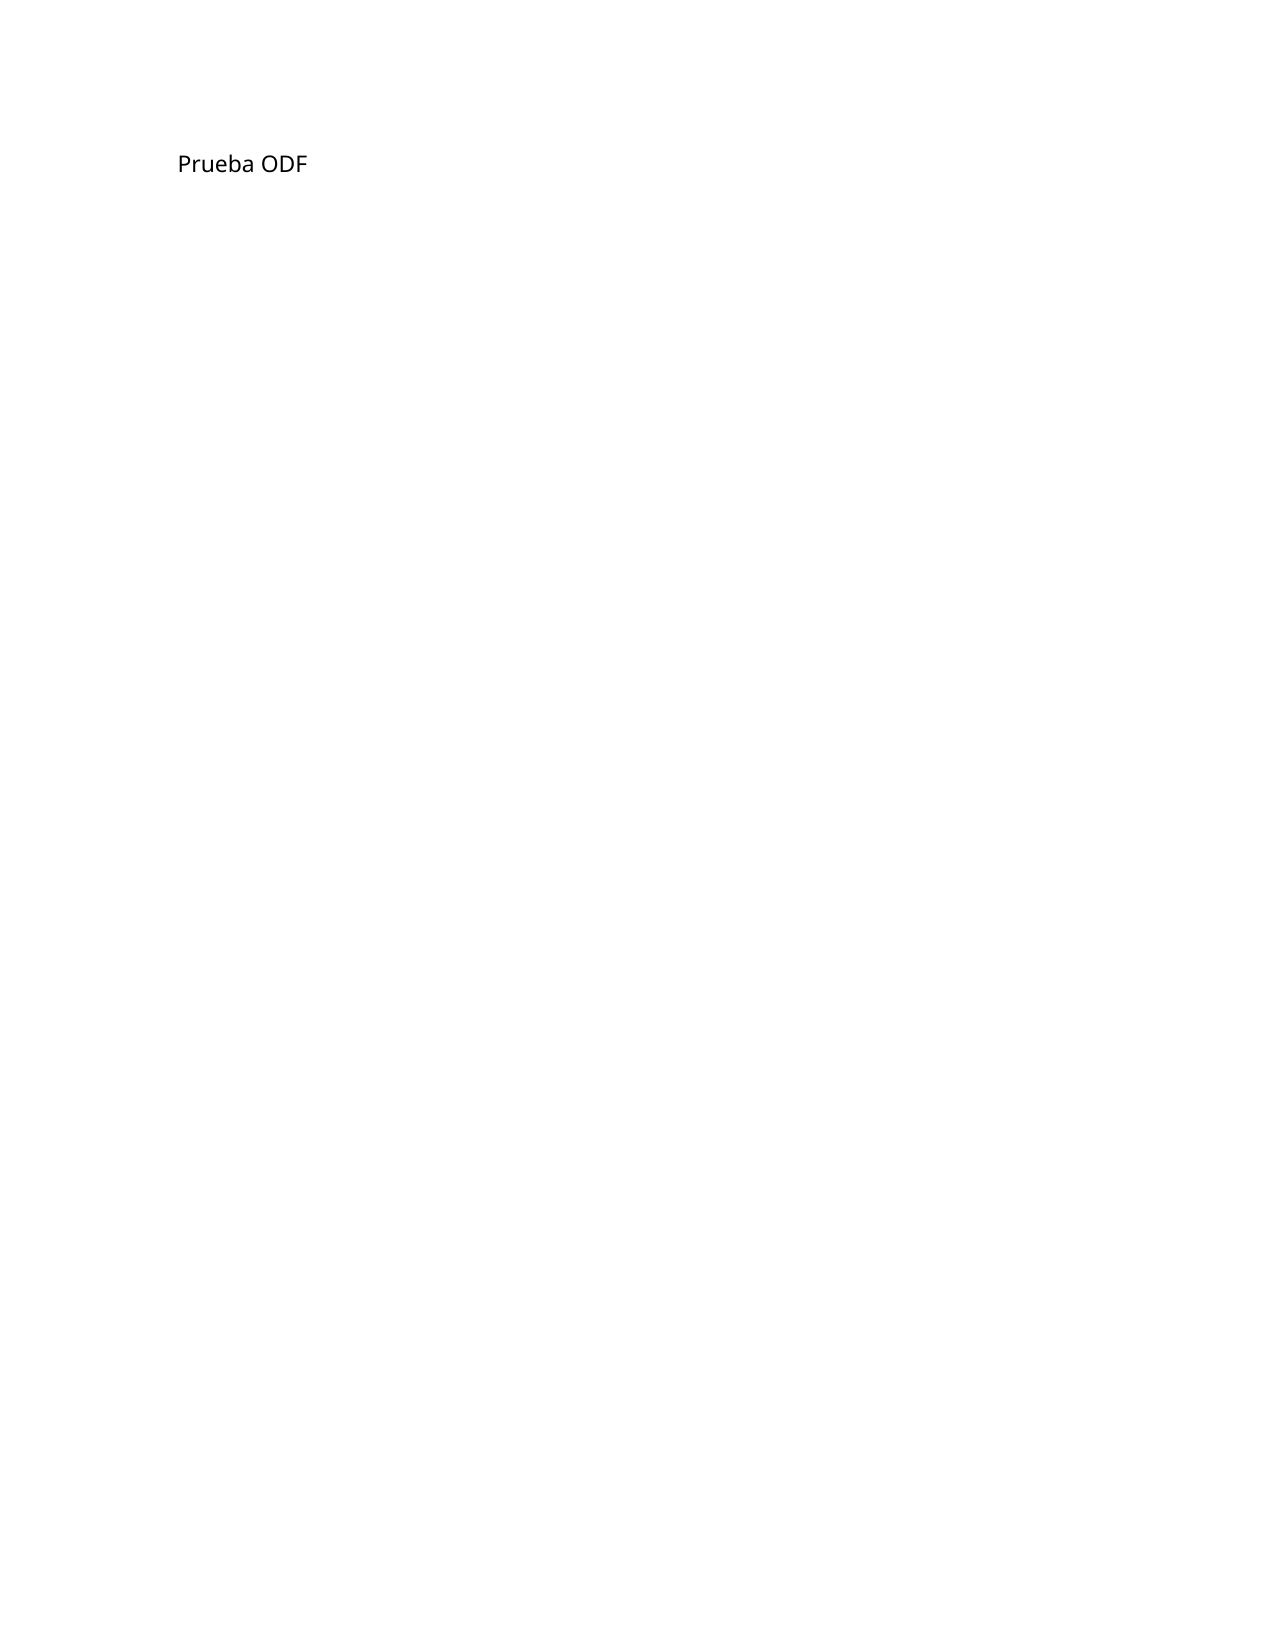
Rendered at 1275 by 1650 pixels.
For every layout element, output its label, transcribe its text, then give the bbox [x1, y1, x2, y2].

text Prueba ODF [177, 148, 1098, 179]
